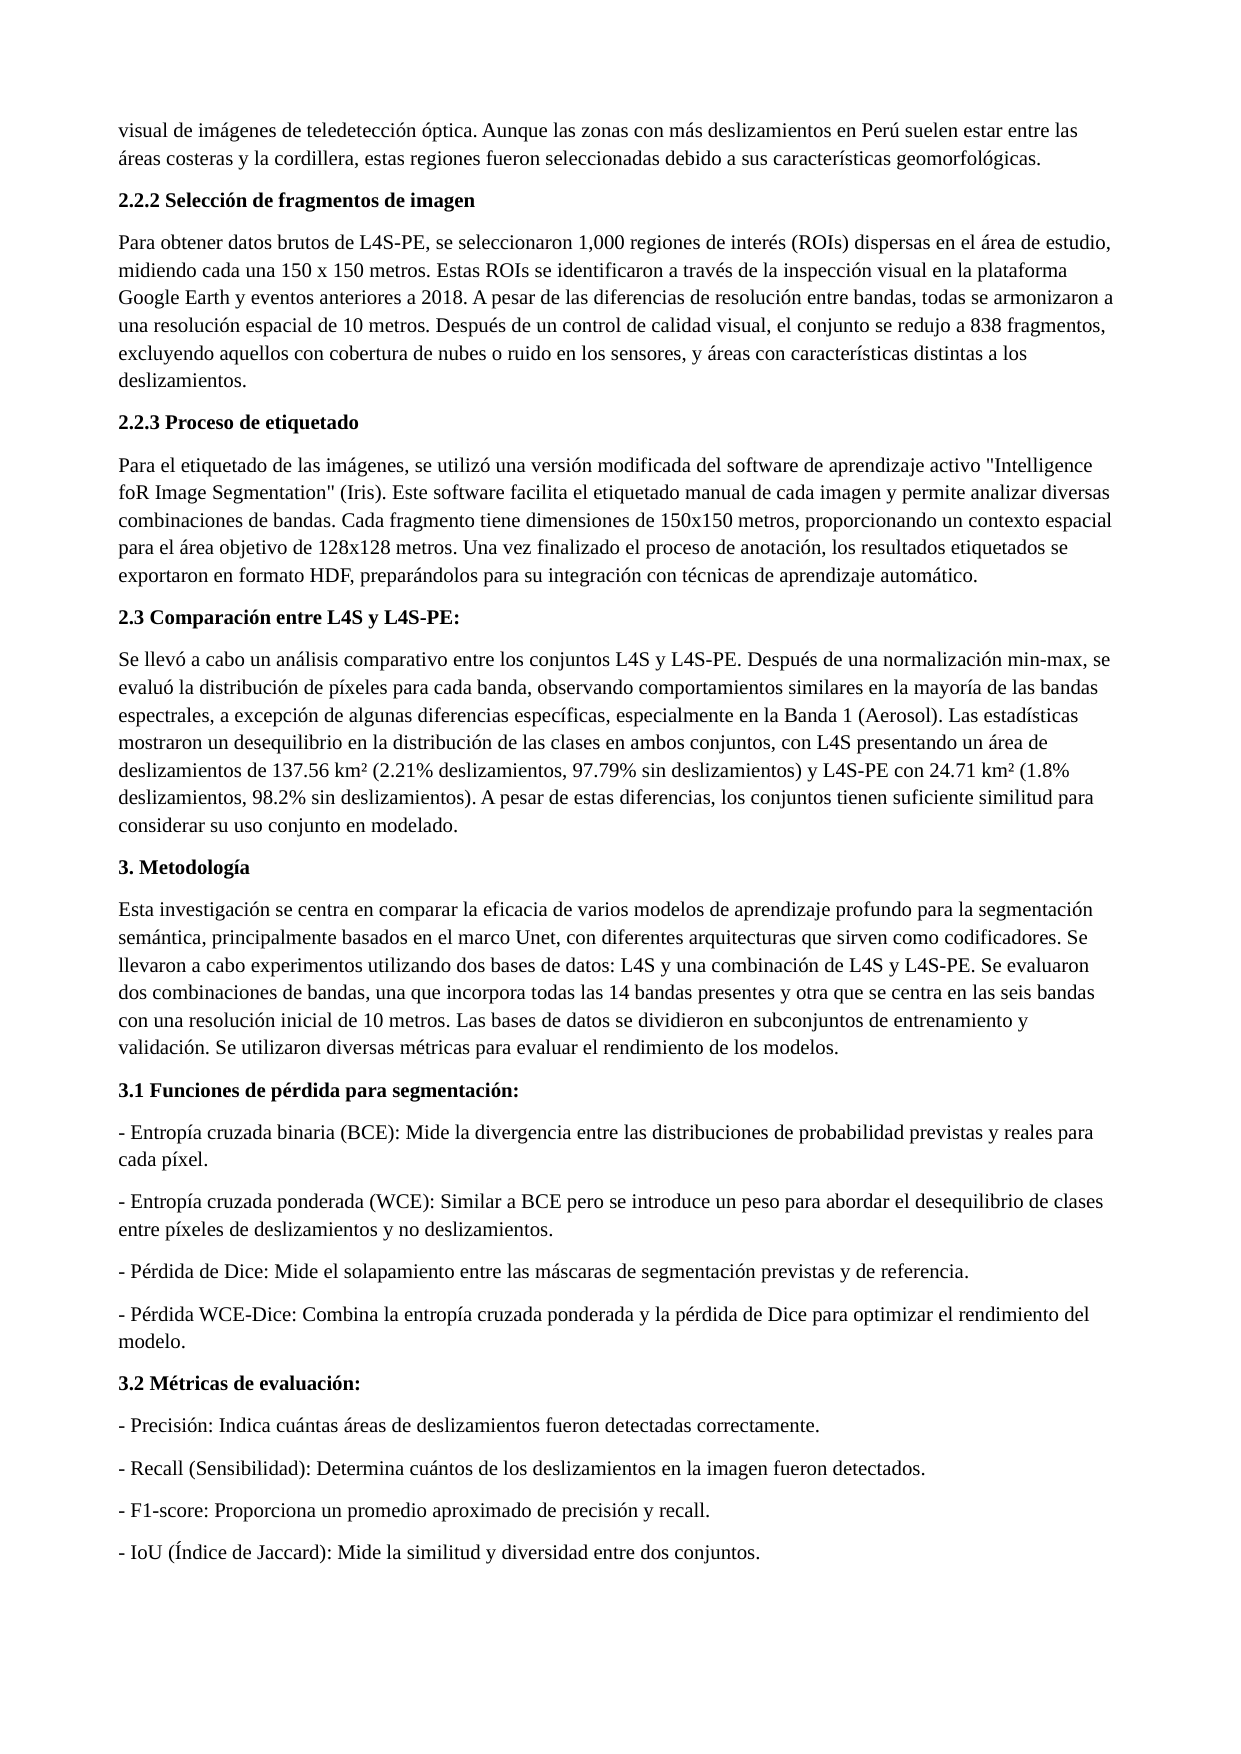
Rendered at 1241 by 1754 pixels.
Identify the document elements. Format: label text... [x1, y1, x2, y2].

text - Precisión: Indica cuántas áreas de deslizamientos fueron detectadas correctamente. [118, 1413, 1122, 1437]
text Se llevó a cabo un análisis comparativo entre los conjuntos L4S y L4S-PE. Después de una normalización min-max, se evaluó la distribución de píxeles para cada banda, observando comportamientos similares en la mayoría de las bandas espectrales, a excepción de algunas diferencias específicas, especialmente en la Banda 1 (Aerosol). Las estadísticas mostraron un desequilibrio en la distribución de las clases en ambos conjuntos, con L4S presentando un área de deslizamientos de 137.56 km² (2.21% deslizamientos, 97.79% sin deslizamientos) y L4S-PE con 24.71 km² (1.8% deslizamientos, 98.2% sin deslizamientos). A pesar de estas diferencias, los conjuntos tienen suficiente similitud para considerar su uso conjunto en modelado. [118, 647, 1122, 837]
text 2.2.2 Selección de fragmentos de imagen [118, 188, 1122, 212]
text 3. Metodología [118, 855, 1122, 879]
text - F1-score: Proporciona un promedio aproximado de precisión y recall. [118, 1498, 1122, 1522]
text 2.3 Comparación entre L4S y L4S-PE: [118, 605, 1122, 629]
text - Pérdida WCE-Dice: Combina la entropía cruzada ponderada y la pérdida de Dice para optimizar el rendimiento del modelo. [118, 1301, 1122, 1353]
text 3.2 Métricas de evaluación: [118, 1371, 1122, 1395]
text - Entropía cruzada binaria (BCE): Mide la divergencia entre las distribuciones de probabilidad previstas y reales para cada píxel. [118, 1120, 1122, 1171]
text visual de imágenes de teledetección óptica. Aunque las zonas con más deslizamientos en Perú suelen estar entre las áreas costeras y la cordillera, estas regiones fueron seleccionadas debido a sus características geomorfológicas. [118, 118, 1122, 170]
text 3.1 Funciones de pérdida para segmentación: [118, 1077, 1122, 1102]
text Para obtener datos brutos de L4S-PE, se seleccionaron 1,000 regiones de interés (ROIs) dispersas en el área de estudio, midiendo cada una 150 x 150 metros. Estas ROIs se identificaron a través de la inspección visual en la plataforma Google Earth y eventos anteriores a 2018. A pesar de las diferencias de resolución entre bandas, todas se armonizaron a una resolución espacial de 10 metros. Después de un control de calidad visual, el conjunto se redujo a 838 fragmentos, excluyendo aquellos con cobertura de nubes o ruido en los sensores, y áreas con características distintas a los deslizamientos. [118, 230, 1122, 392]
text - IoU (Índice de Jaccard): Mide la similitud y diversidad entre dos conjuntos. [118, 1540, 1122, 1564]
text 2.2.3 Proceso de etiquetado [118, 410, 1122, 434]
text Esta investigación se centra en comparar la eficacia de varios modelos de aprendizaje profundo para la segmentación semántica, principalmente basados en el marco Unet, con diferentes arquitecturas que sirven como codificadores. Se llevaron a cabo experimentos utilizando dos bases de datos: L4S y una combinación de L4S y L4S-PE. Se evaluaron dos combinaciones de bandas, una que incorpora todas las 14 bandas presentes y otra que se centra en las seis bandas con una resolución inicial de 10 metros. Las bases de datos se dividieron en subconjuntos de entrenamiento y validación. Se utilizaron diversas métricas para evaluar el rendimiento de los modelos. [118, 897, 1122, 1059]
text - Entropía cruzada ponderada (WCE): Similar a BCE pero se introduce un peso para abordar el desequilibrio de clases entre píxeles de deslizamientos y no deslizamientos. [118, 1189, 1122, 1241]
text - Pérdida de Dice: Mide el solapamiento entre las máscaras de segmentación previstas y de referencia. [118, 1259, 1122, 1283]
text Para el etiquetado de las imágenes, se utilizó una versión modificada del software de aprendizaje activo "Intelligence foR Image Segmentation" (Iris). Este software facilita el etiquetado manual de cada imagen y permite analizar diversas combinaciones de bandas. Cada fragmento tiene dimensiones de 150x150 metros, proporcionando un contexto espacial para el área objetivo de 128x128 metros. Una vez finalizado el proceso de anotación, los resultados etiquetados se exportaron en formato HDF, preparándolos para su integración con técnicas de aprendizaje automático. [118, 452, 1122, 587]
text - Recall (Sensibilidad): Determina cuántos de los deslizamientos en la imagen fueron detectados. [118, 1456, 1122, 1480]
